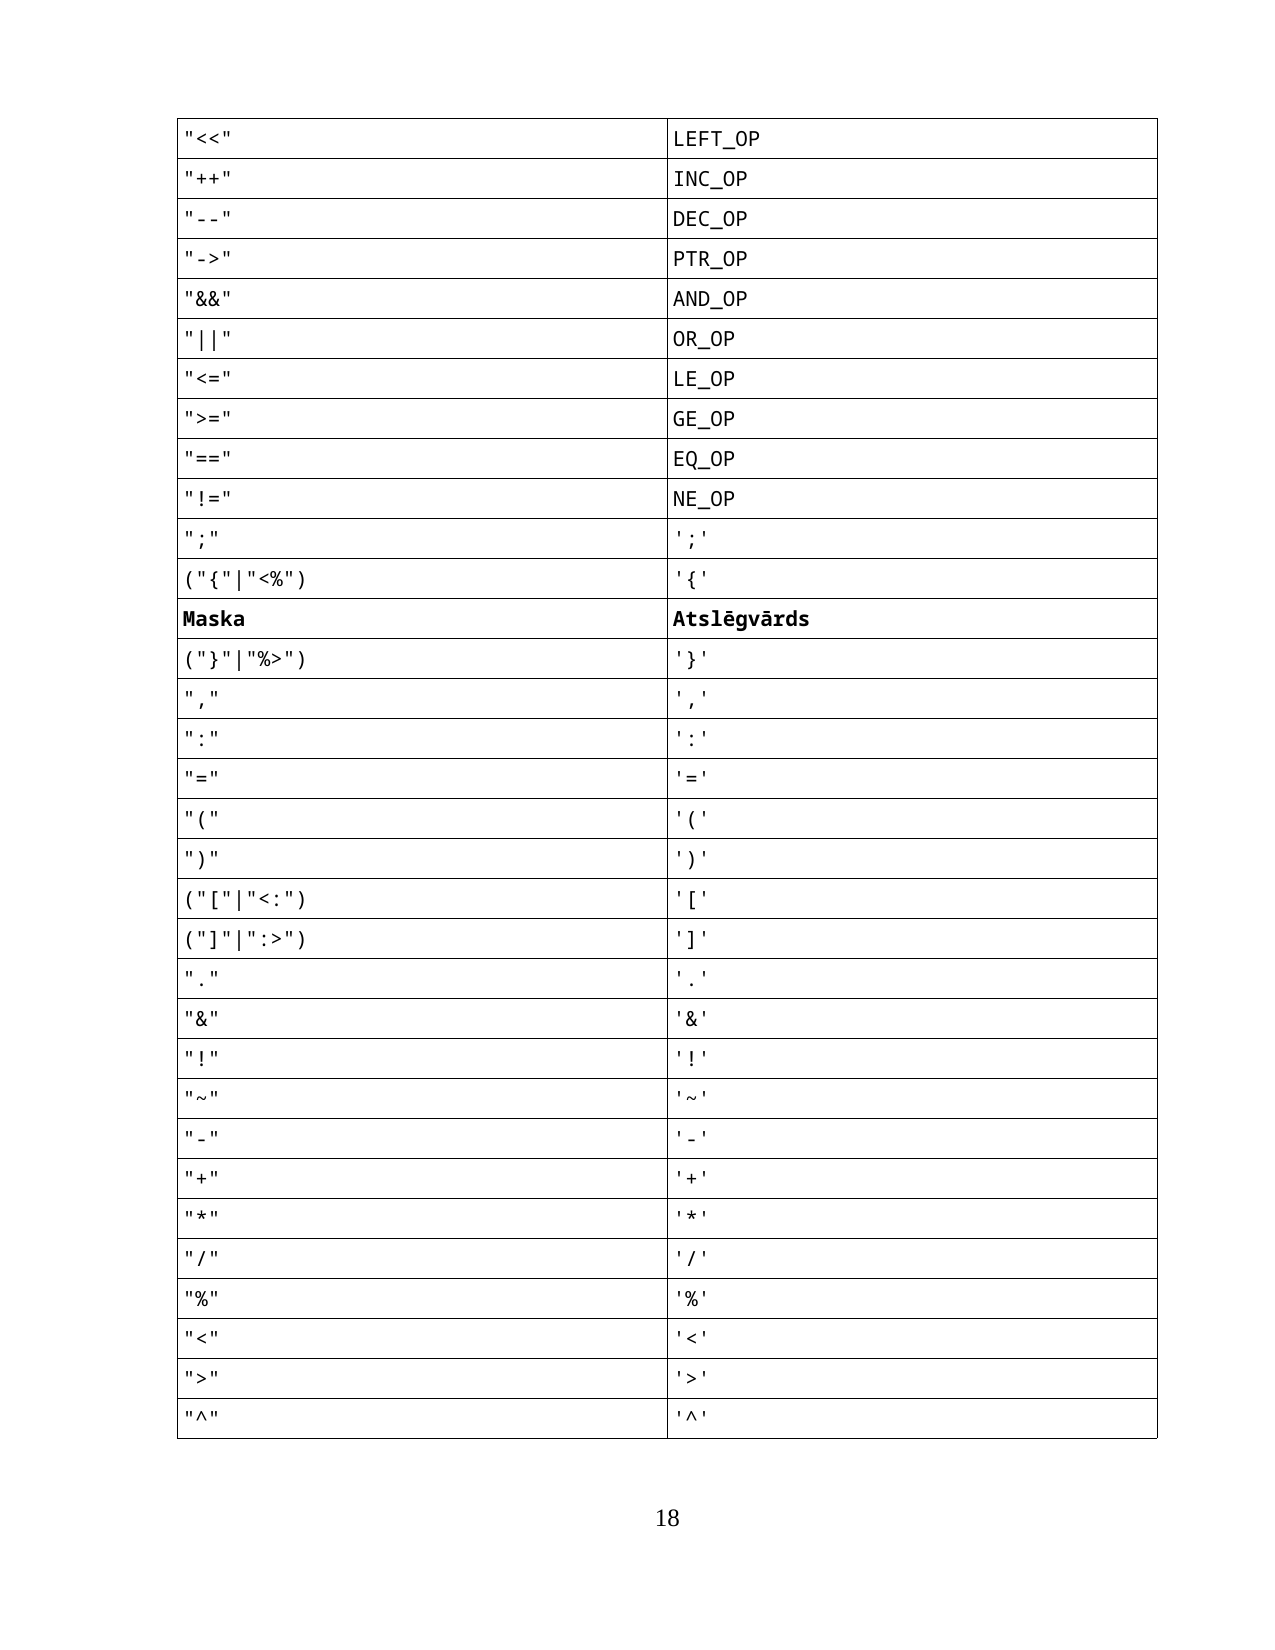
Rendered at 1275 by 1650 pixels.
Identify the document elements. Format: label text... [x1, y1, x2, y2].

table_cell '[' [668, 879, 1157, 918]
table_cell '^' [668, 1399, 1157, 1438]
table_cell "," [178, 679, 667, 718]
table_cell '>' [668, 1359, 1157, 1398]
table_cell LE_OP [668, 359, 1157, 398]
table_cell OR_OP [668, 319, 1157, 358]
table_cell '%' [668, 1279, 1157, 1318]
table_cell ("]"|":>") [178, 919, 667, 958]
table_cell ">" [178, 1359, 667, 1398]
table_cell LEFT_OP [668, 119, 1157, 158]
table_cell NE_OP [668, 479, 1157, 518]
table_cell '{' [668, 559, 1157, 598]
table_cell "||" [178, 319, 667, 358]
table_cell "~" [178, 1079, 667, 1118]
table_cell Atslēgvārds [668, 599, 1157, 638]
table_cell '}' [668, 639, 1157, 678]
table_cell '.' [668, 959, 1157, 998]
table_cell "/" [178, 1239, 667, 1278]
table_cell PTR_OP [668, 239, 1157, 278]
table_cell "->" [178, 239, 667, 278]
table_cell ")" [178, 839, 667, 878]
table_cell "--" [178, 199, 667, 238]
table_cell ':' [668, 719, 1157, 758]
table_cell "(" [178, 799, 667, 838]
table_cell '!' [668, 1039, 1157, 1078]
table_cell '-' [668, 1119, 1157, 1158]
table_cell "!" [178, 1039, 667, 1078]
table_cell "!=" [178, 479, 667, 518]
table_cell '(' [668, 799, 1157, 838]
table_cell '/' [668, 1239, 1157, 1278]
table_cell ')' [668, 839, 1157, 878]
table_cell "+" [178, 1159, 667, 1198]
table_cell "=" [178, 759, 667, 798]
table_cell "." [178, 959, 667, 998]
table_cell '~' [668, 1079, 1157, 1118]
table_cell ":" [178, 719, 667, 758]
table_cell "%" [178, 1279, 667, 1318]
table_cell "++" [178, 159, 667, 198]
table_cell ',' [668, 679, 1157, 718]
table_cell GE_OP [668, 399, 1157, 438]
table_cell "&" [178, 999, 667, 1038]
table_cell ">=" [178, 399, 667, 438]
table_cell AND_OP [668, 279, 1157, 318]
table_cell '<' [668, 1319, 1157, 1358]
table_cell Maska [178, 599, 667, 638]
table_cell "-" [178, 1119, 667, 1158]
table_cell '+' [668, 1159, 1157, 1198]
table_cell '*' [668, 1199, 1157, 1238]
table_cell "<<" [178, 119, 667, 158]
table_cell '&' [668, 999, 1157, 1038]
table_cell ("}"|"%>") [178, 639, 667, 678]
table_cell "==" [178, 439, 667, 478]
table_cell ("["|"<:") [178, 879, 667, 918]
table_cell EQ_OP [668, 439, 1157, 478]
table_cell "<" [178, 1319, 667, 1358]
table_cell "*" [178, 1199, 667, 1238]
table_cell INC_OP [668, 159, 1157, 198]
table_cell ';' [668, 519, 1157, 558]
table_cell DEC_OP [668, 199, 1157, 238]
table_cell "&&" [178, 279, 667, 318]
table_cell ";" [178, 519, 667, 558]
table_cell '=' [668, 759, 1157, 798]
table_cell "<=" [178, 359, 667, 398]
table_cell ']' [668, 919, 1157, 958]
table_cell ("{"|"<%") [178, 559, 667, 598]
table_cell "^" [178, 1399, 667, 1438]
